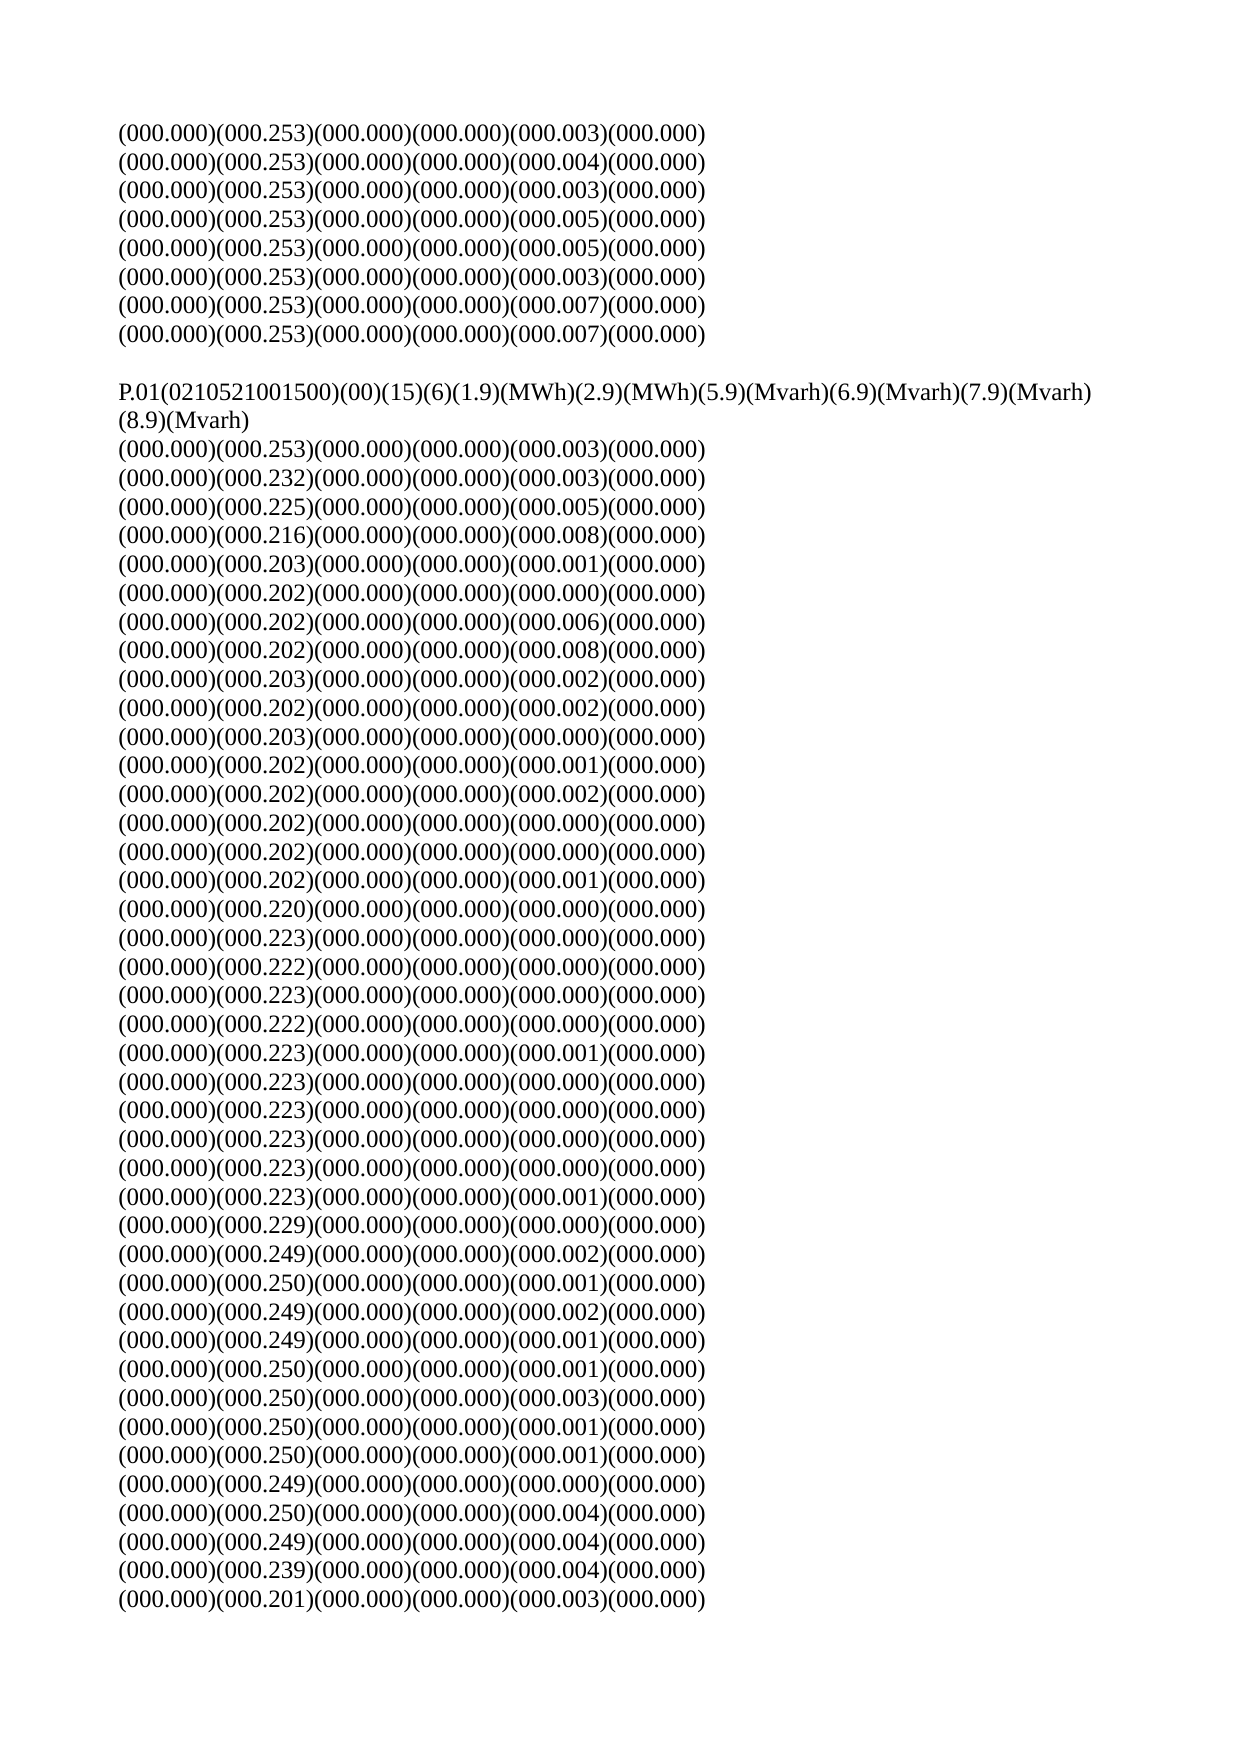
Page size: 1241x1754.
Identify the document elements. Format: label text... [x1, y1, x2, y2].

text (000.000)(000.223)(000.000)(000.000)(000.001)(000.000) [118, 1182, 1122, 1211]
text (000.000)(000.225)(000.000)(000.000)(000.005)(000.000) [118, 492, 1122, 521]
text (000.000)(000.203)(000.000)(000.000)(000.000)(000.000) [118, 722, 1122, 751]
text (000.000)(000.202)(000.000)(000.000)(000.002)(000.000) [118, 693, 1122, 722]
text (000.000)(000.223)(000.000)(000.000)(000.000)(000.000) [118, 1124, 1122, 1153]
text (000.000)(000.223)(000.000)(000.000)(000.000)(000.000) [118, 981, 1122, 1009]
text (000.000)(000.222)(000.000)(000.000)(000.000)(000.000) [118, 952, 1122, 981]
text (000.000)(000.250)(000.000)(000.000)(000.003)(000.000) [118, 1383, 1122, 1412]
text (000.000)(000.223)(000.000)(000.000)(000.000)(000.000) [118, 1096, 1122, 1124]
text (000.000)(000.250)(000.000)(000.000)(000.001)(000.000) [118, 1441, 1122, 1469]
text (000.000)(000.202)(000.000)(000.000)(000.000)(000.000) [118, 808, 1122, 837]
text (000.000)(000.253)(000.000)(000.000)(000.007)(000.000) [118, 319, 1122, 348]
text (000.000)(000.253)(000.000)(000.000)(000.005)(000.000) [118, 204, 1122, 233]
text (000.000)(000.202)(000.000)(000.000)(000.006)(000.000) [118, 607, 1122, 636]
text (000.000)(000.250)(000.000)(000.000)(000.001)(000.000) [118, 1412, 1122, 1441]
text (000.000)(000.250)(000.000)(000.000)(000.001)(000.000) [118, 1354, 1122, 1383]
text (000.000)(000.229)(000.000)(000.000)(000.000)(000.000) [118, 1211, 1122, 1239]
text (000.000)(000.202)(000.000)(000.000)(000.000)(000.000) [118, 578, 1122, 607]
text (000.000)(000.223)(000.000)(000.000)(000.000)(000.000) [118, 923, 1122, 952]
text (000.000)(000.253)(000.000)(000.000)(000.003)(000.000) [118, 176, 1122, 204]
text (000.000)(000.249)(000.000)(000.000)(000.002)(000.000) [118, 1239, 1122, 1268]
text (000.000)(000.223)(000.000)(000.000)(000.001)(000.000) [118, 1038, 1122, 1067]
text (000.000)(000.250)(000.000)(000.000)(000.001)(000.000) [118, 1268, 1122, 1297]
text (000.000)(000.223)(000.000)(000.000)(000.000)(000.000) [118, 1067, 1122, 1096]
text (000.000)(000.253)(000.000)(000.000)(000.003)(000.000) [118, 118, 1122, 147]
text (000.000)(000.220)(000.000)(000.000)(000.000)(000.000) [118, 894, 1122, 923]
text (000.000)(000.253)(000.000)(000.000)(000.003)(000.000) [118, 434, 1122, 463]
text (000.000)(000.223)(000.000)(000.000)(000.000)(000.000) [118, 1153, 1122, 1182]
text P.01(0210521001500)(00)(15)(6)(1.9)(MWh)(2.9)(MWh)(5.9)(Mvarh)(6.9)(Mvarh)(7.9)(Mvarh)(8.9)(Mvarh) [118, 377, 1122, 434]
text (000.000)(000.202)(000.000)(000.000)(000.001)(000.000) [118, 866, 1122, 894]
text (000.000)(000.202)(000.000)(000.000)(000.000)(000.000) [118, 837, 1122, 866]
text (000.000)(000.203)(000.000)(000.000)(000.002)(000.000) [118, 664, 1122, 693]
text (000.000)(000.222)(000.000)(000.000)(000.000)(000.000) [118, 1009, 1122, 1038]
text (000.000)(000.202)(000.000)(000.000)(000.008)(000.000) [118, 636, 1122, 664]
text (000.000)(000.249)(000.000)(000.000)(000.001)(000.000) [118, 1326, 1122, 1354]
text (000.000)(000.253)(000.000)(000.000)(000.005)(000.000) [118, 233, 1122, 262]
text (000.000)(000.250)(000.000)(000.000)(000.004)(000.000) [118, 1498, 1122, 1527]
text (000.000)(000.202)(000.000)(000.000)(000.001)(000.000) [118, 751, 1122, 779]
text (000.000)(000.253)(000.000)(000.000)(000.007)(000.000) [118, 291, 1122, 319]
text (000.000)(000.202)(000.000)(000.000)(000.002)(000.000) [118, 779, 1122, 808]
text (000.000)(000.239)(000.000)(000.000)(000.004)(000.000) [118, 1556, 1122, 1584]
text (000.000)(000.216)(000.000)(000.000)(000.008)(000.000) [118, 521, 1122, 549]
text (000.000)(000.249)(000.000)(000.000)(000.000)(000.000) [118, 1469, 1122, 1498]
text (000.000)(000.232)(000.000)(000.000)(000.003)(000.000) [118, 463, 1122, 492]
text (000.000)(000.249)(000.000)(000.000)(000.002)(000.000) [118, 1297, 1122, 1326]
text (000.000)(000.253)(000.000)(000.000)(000.003)(000.000) [118, 262, 1122, 291]
text (000.000)(000.203)(000.000)(000.000)(000.001)(000.000) [118, 549, 1122, 578]
text (000.000)(000.253)(000.000)(000.000)(000.004)(000.000) [118, 147, 1122, 176]
text (000.000)(000.249)(000.000)(000.000)(000.004)(000.000) [118, 1527, 1122, 1556]
text (000.000)(000.201)(000.000)(000.000)(000.003)(000.000) [118, 1584, 1122, 1613]
